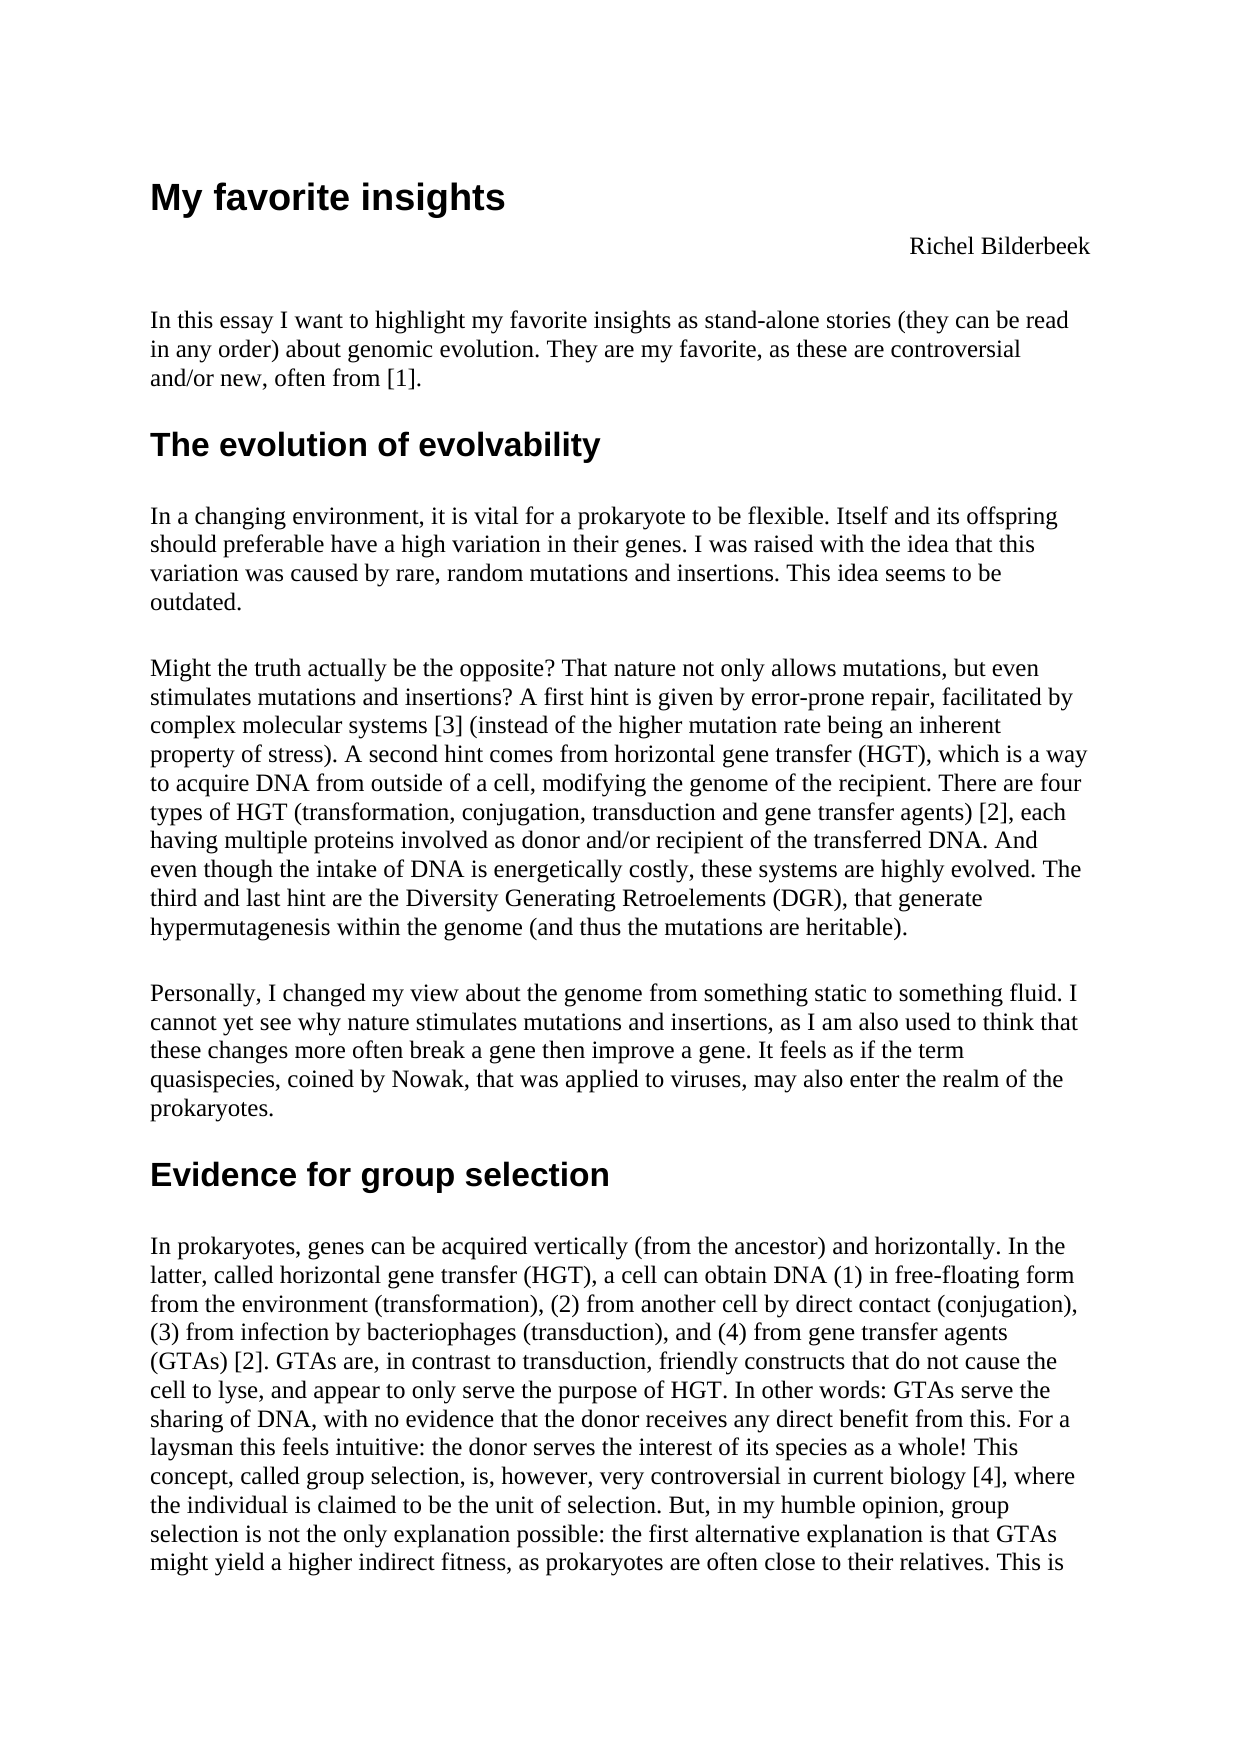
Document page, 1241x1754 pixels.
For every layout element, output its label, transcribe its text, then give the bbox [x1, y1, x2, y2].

text In prokaryotes, genes can be acquired vertically (from the ancestor) and horizontally. In the latter, called horizontal gene transfer (HGT), a cell can obtain DNA (1) in free-floating form from the environment (transformation), (2) from another cell by direct contact (conjugation), (3) from infection by bacteriophages (transduction), and (4) from gene transfer agents (GTAs) [2]. GTAs are, in contrast to transduction, friendly constructs that do not cause the cell to lyse, and appear to only serve the purpose of HGT. In other words: GTAs serve the sharing of DNA, with no evidence that the donor receives any direct benefit from this. For a laysman this feels intuitive: the donor serves the interest of its species as a whole! This concept, called group selection, is, however, very controversial in current biology [4], where the individual is claimed to be the unit of selection. But, in my humble opinion, group selection is not the only explanation possible: the first alternative explanation is that GTAs might yield a higher indirect fitness, as prokaryotes are often close to their relatives. This is [150, 1231, 1090, 1576]
subtitle My favorite insights [150, 175, 1090, 219]
text Personally, I changed my view about the genome from something static to something fluid. I cannot yet see why nature stimulates mutations and insertions, as I am also used to think that these changes more often break a gene then improve a gene. It feels as if the term quasispecies, coined by Nowak, that was applied to viruses, may also enter the realm of the prokaryotes. [150, 978, 1090, 1122]
text Might the truth actually be the opposite? That nature not only allows mutations, but even stimulates mutations and insertions? A first hint is given by error-prone repair, facilitated by complex molecular systems [3] (instead of the higher mutation rate being an inherent property of stress). A second hint comes from horizontal gene transfer (HGT), which is a way to acquire DNA from outside of a cell, modifying the genome of the recipient. There are four types of HGT (transformation, conjugation, transduction and gene transfer agents) [2], each having multiple proteins involved as donor and/or recipient of the transferred DNA. And even though the intake of DNA is energetically costly, these systems are highly evolved. The third and last hint are the Diversity Generating Retroelements (DGR), that generate hypermutagenesis within the genome (and thus the mutations are heritable). [150, 653, 1090, 941]
text In this essay I want to highlight my favorite insights as stand-alone stories (they can be read in any order) about genomic evolution. They are my favorite, as these are controversial and/or new, often from [1]. [150, 305, 1090, 391]
subtitle Evidence for group selection [150, 1155, 1090, 1194]
text In a changing environment, it is vital for a prokaryote to be flexible. Itself and its offspring should preferable have a high variation in their genes. I was raised with the idea that this variation was caused by rare, random mutations and insertions. This idea seems to be outdated. [150, 501, 1090, 616]
text Richel Bilderbeek [150, 231, 1090, 260]
subtitle The evolution of evolvability [150, 425, 1090, 463]
